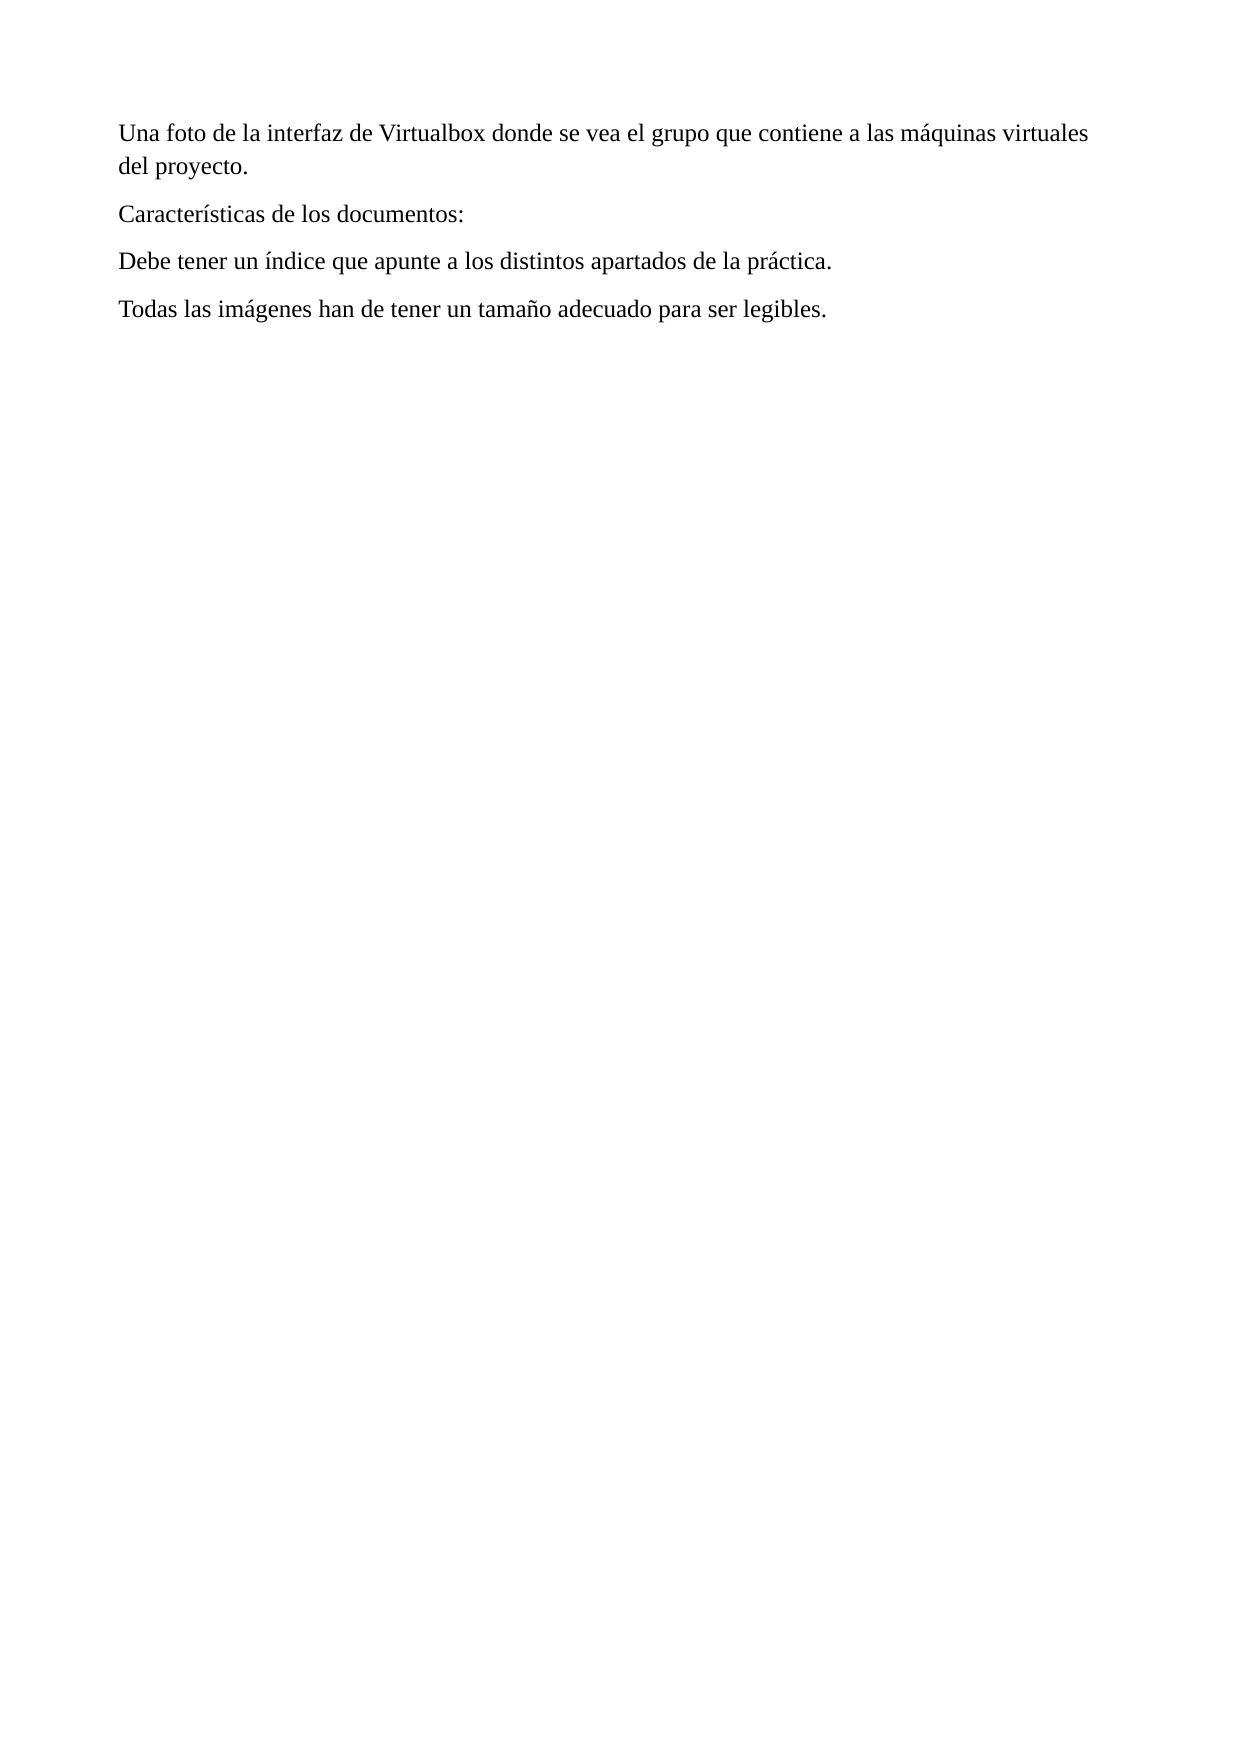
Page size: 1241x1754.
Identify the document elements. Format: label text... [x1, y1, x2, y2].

text Todas las imágenes han de tener un tamaño adecuado para ser legibles. [118, 294, 1122, 323]
text Debe tener un índice que apunte a los distintos apartados de la práctica. [118, 246, 1122, 275]
text Características de los documentos: [118, 199, 1122, 227]
text Una foto de la interfaz de Virtualbox donde se vea el grupo que contiene a las máquinas virtuales del proyecto. [118, 118, 1122, 180]
